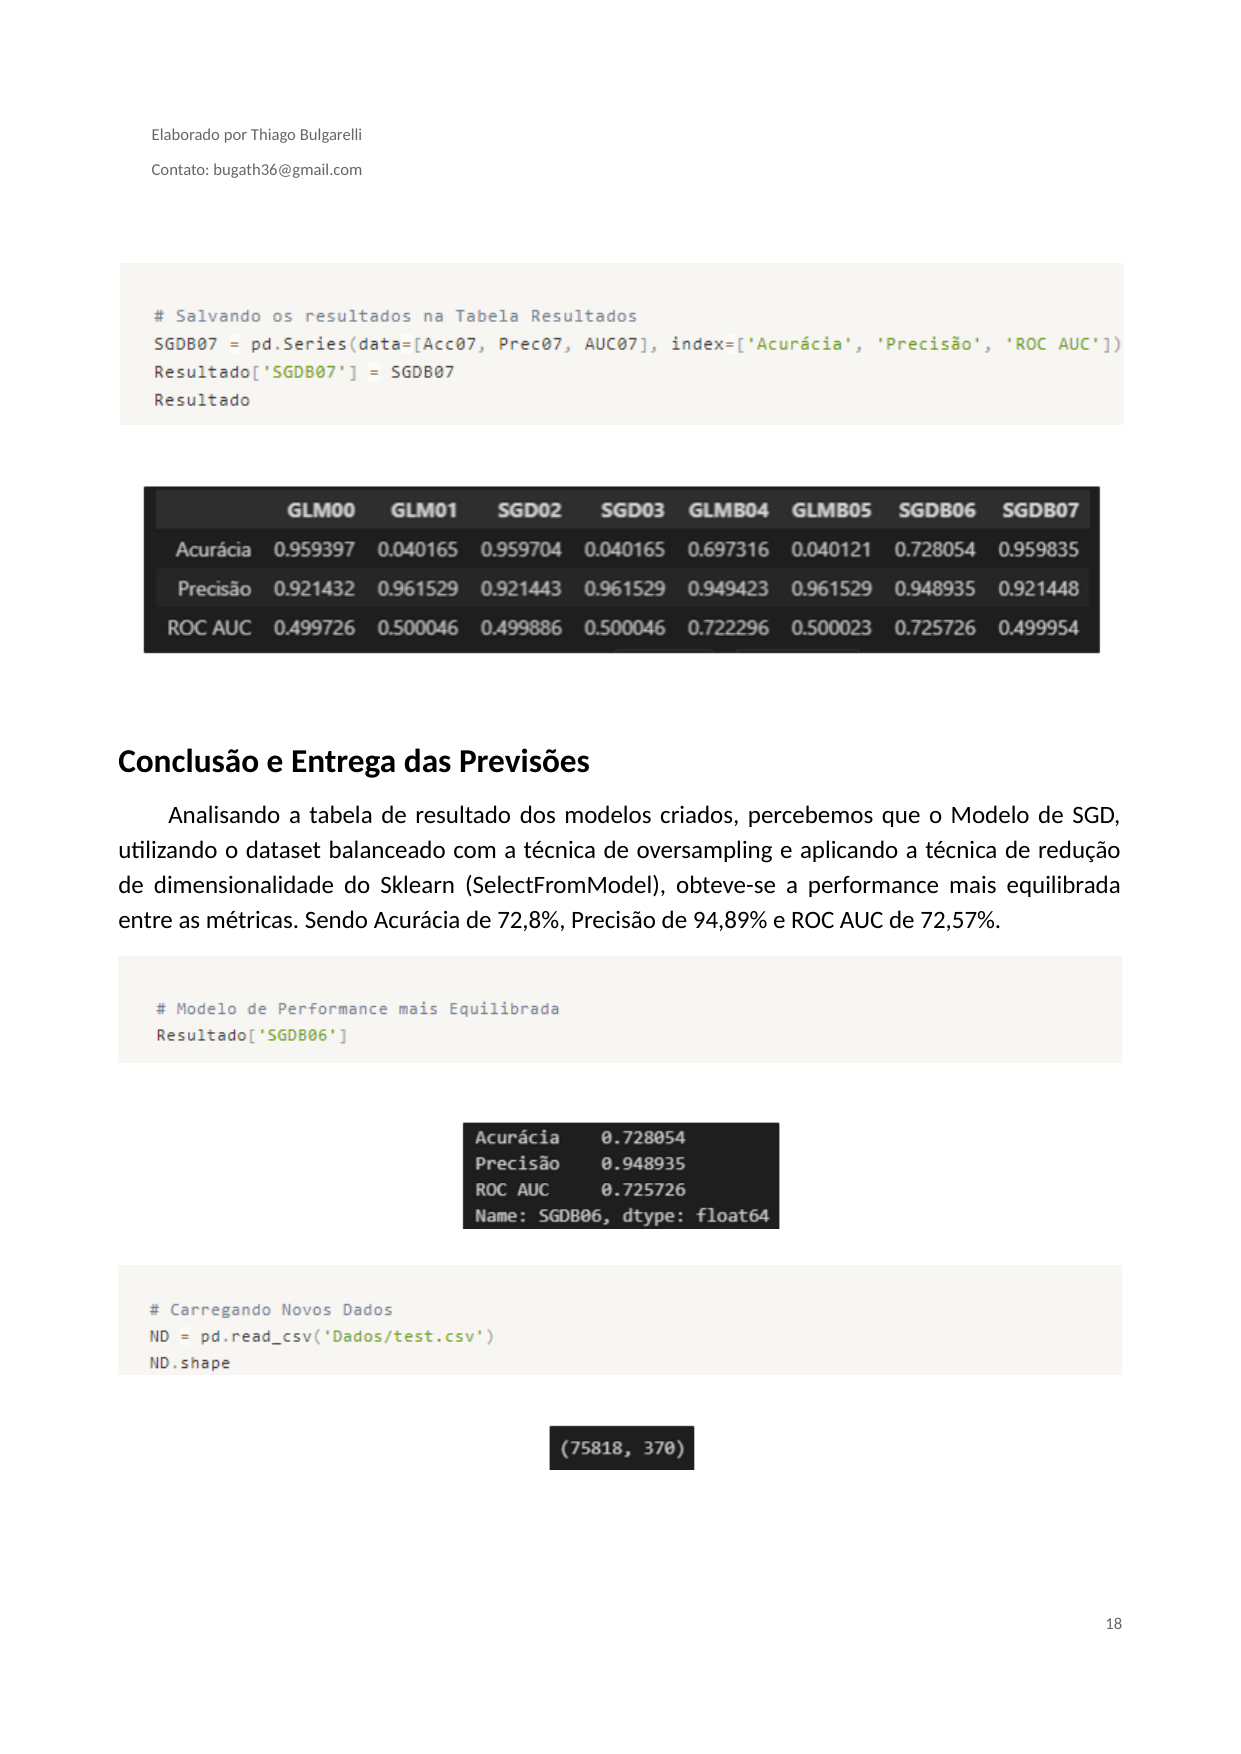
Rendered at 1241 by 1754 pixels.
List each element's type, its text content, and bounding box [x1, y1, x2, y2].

picture [119, 263, 1124, 425]
picture [118, 1265, 1123, 1375]
text Analisando a tabela de resultado dos modelos criados, percebemos que o Modelo de SGD, utilizando o dataset balanceado com a técnica de oversampling e aplicando a técnica de redução de dimensionalidade do Sklearn (SelectFromModel), obteve-se a performance mais equilibrada entre as métricas. Sendo Acurácia de 72,8%, Precisão de 94,89% e ROC AUC de 72,57%. [118, 800, 1122, 935]
picture [118, 956, 1123, 1063]
picture [455, 1116, 785, 1229]
subtitle Conclusão e Entrega das Previsões [118, 740, 1122, 781]
picture [142, 478, 1106, 662]
